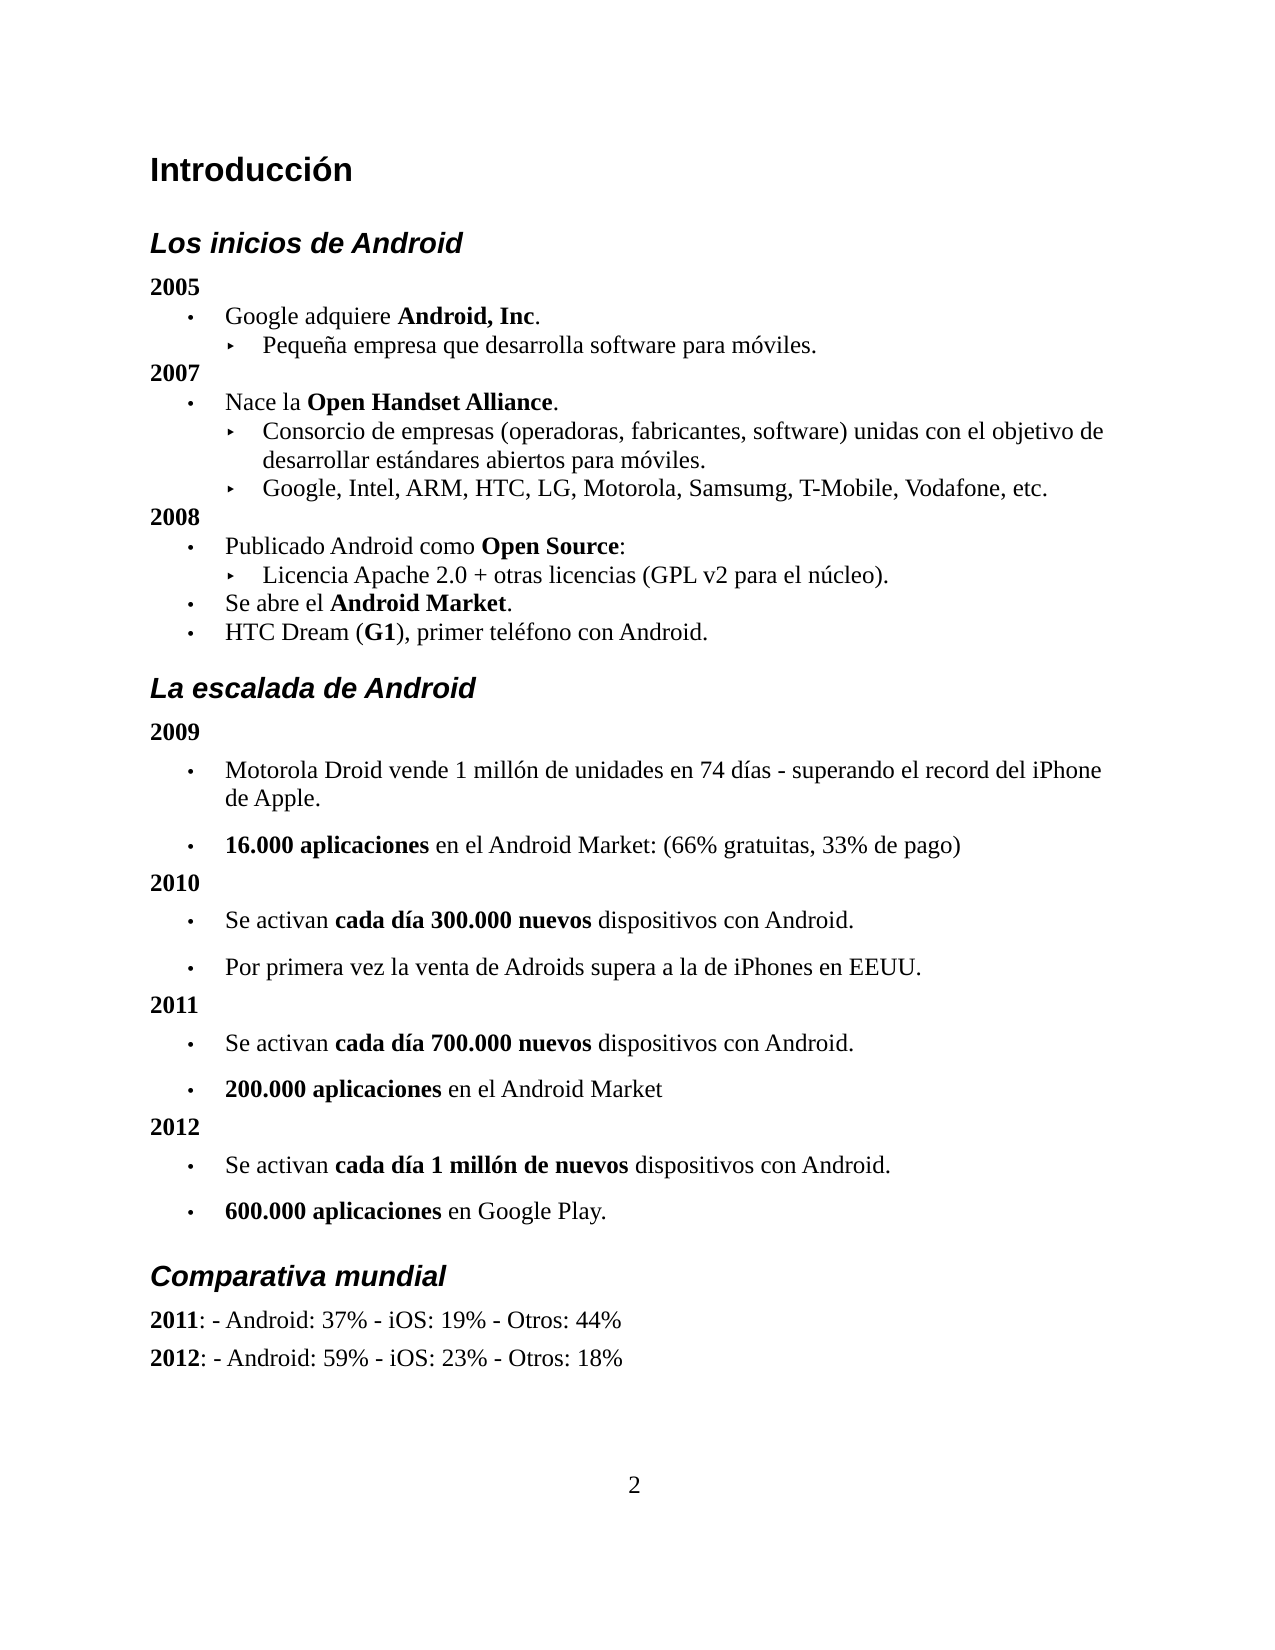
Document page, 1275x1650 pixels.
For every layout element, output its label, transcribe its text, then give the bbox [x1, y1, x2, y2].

list 200.000 aplicaciones en el Android Market [187, 1074, 1125, 1103]
subtitle Comparativa mundial [150, 1259, 1125, 1293]
list Por primera vez la venta de Adroids supera a la de iPhones en EEUU. [187, 952, 1125, 981]
list Se activan cada día 300.000 nuevos dispositivos con Android. [187, 906, 1125, 934]
text 2008 [150, 502, 1125, 531]
list Nace la Open Handset Alliance. [187, 387, 1125, 416]
text 2005 [150, 272, 1125, 301]
text 2012: - Android: 59% - iOS: 23% - Otros: 18% [150, 1343, 1125, 1372]
text 2009 [150, 717, 1125, 746]
subtitle Los inicios de Android [150, 226, 1125, 260]
subtitle La escalada de Android [150, 671, 1125, 704]
subtitle Introducción [150, 150, 1125, 189]
text 2011 [150, 990, 1125, 1019]
list Licencia Apache 2.0 + otras licencias (GPL v2 para el núcleo). [225, 560, 1125, 588]
text 2011: - Android: 37% - iOS: 19% - Otros: 44% [150, 1305, 1125, 1334]
list HTC Dream (G1), primer teléfono con Android. [187, 617, 1125, 646]
list Se activan cada día 700.000 nuevos dispositivos con Android. [187, 1028, 1125, 1056]
text 2010 [150, 868, 1125, 897]
list Publicado Android como Open Source: [187, 531, 1125, 560]
list Google adquiere Android, Inc. [187, 301, 1125, 330]
list Google, Intel, ARM, HTC, LG, Motorola, Samsumg, T-Mobile, Vodafone, etc. [225, 473, 1125, 502]
list 16.000 aplicaciones en el Android Market: (66% gratuitas, 33% de pago) [187, 830, 1125, 859]
list Motorola Droid vende 1 millón de unidades en 74 días - superando el record del iPhone de Apple. [187, 755, 1125, 812]
list Pequeña empresa que desarrolla software para móviles. [225, 330, 1125, 358]
list 600.000 aplicaciones en Google Play. [187, 1196, 1125, 1225]
list Se abre el Android Market. [187, 588, 1125, 617]
list Consorcio de empresas (operadoras, fabricantes, software) unidas con el objetivo de desarrollar estándares abiertos para móviles. [225, 416, 1125, 473]
list Se activan cada día 1 millón de nuevos dispositivos con Android. [187, 1150, 1125, 1178]
text 2007 [150, 358, 1125, 387]
text 2012 [150, 1112, 1125, 1141]
